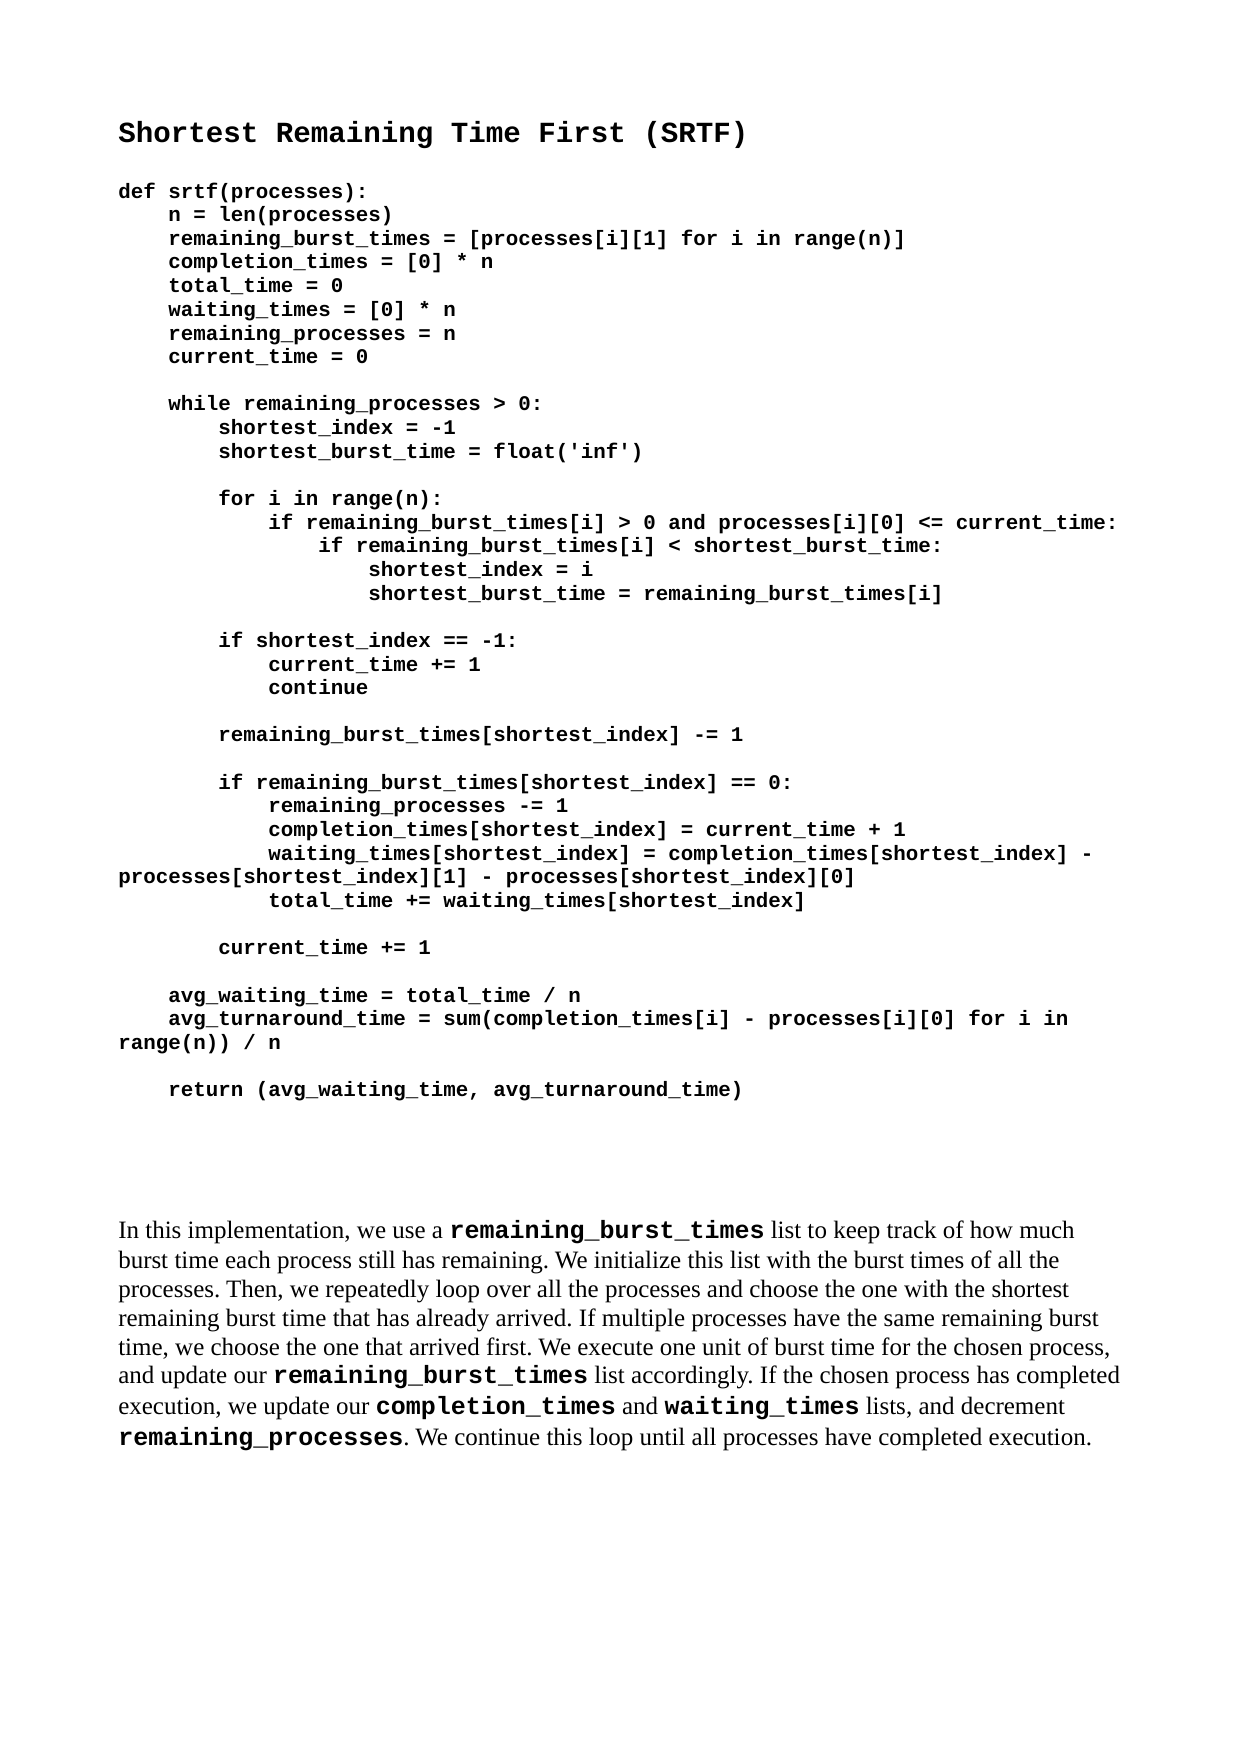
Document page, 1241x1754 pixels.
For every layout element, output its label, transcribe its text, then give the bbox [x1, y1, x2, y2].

text In this implementation, we use a remaining_burst_times list to keep track of how much burst time each process still has remaining. We initialize this list with the burst times of all the processes. Then, we repeatedly loop over all the processes and choose the one with the shortest remaining burst time that has already arrived. If multiple processes have the same remaining burst time, we choose the one that arrived first. We execute one unit of burst time for the chosen process, and update our remaining_burst_times list accordingly. If the chosen process has completed execution, we update our completion_times and waiting_times lists, and decrement remaining_processes. We continue this loop until all processes have completed execution. [118, 1215, 1122, 1453]
text for i in range(n): [118, 488, 1122, 512]
text remaining_processes -= 1 [118, 795, 1122, 819]
text remaining_burst_times[shortest_index] -= 1 [118, 724, 1122, 748]
text while remaining_processes > 0: [118, 393, 1122, 417]
text completion_times = [0] * n [118, 252, 1122, 275]
text if shortest_index == -1: [118, 630, 1122, 653]
text shortest_burst_time = remaining_burst_times[i] [118, 583, 1122, 606]
text remaining_processes = n [118, 322, 1122, 346]
text remaining_burst_times = [processes[i][1] for i in range(n)] [118, 228, 1122, 252]
text current_time += 1 [118, 653, 1122, 677]
text if remaining_burst_times[i] > 0 and processes[i][0] <= current_time: [118, 512, 1122, 535]
text current_time += 1 [118, 937, 1122, 961]
text if remaining_burst_times[shortest_index] == 0: [118, 772, 1122, 795]
text avg_turnaround_time = sum(completion_times[i] - processes[i][0] for i in range(n)) / n [118, 1008, 1122, 1056]
text return (avg_waiting_time, avg_turnaround_time) [118, 1079, 1122, 1103]
text avg_waiting_time = total_time / n [118, 984, 1122, 1008]
text shortest_index = i [118, 559, 1122, 583]
text waiting_times = [0] * n [118, 299, 1122, 322]
subtitle Shortest Remaining Time First (SRTF) [118, 118, 1122, 151]
text n = len(processes) [118, 204, 1122, 228]
text waiting_times[shortest_index] = completion_times[shortest_index] - processes[shortest_index][1] - processes[shortest_index][0] [118, 843, 1122, 890]
text current_time = 0 [118, 346, 1122, 370]
text total_time = 0 [118, 275, 1122, 299]
text completion_times[shortest_index] = current_time + 1 [118, 819, 1122, 843]
text if remaining_burst_times[i] < shortest_burst_time: [118, 535, 1122, 559]
text total_time += waiting_times[shortest_index] [118, 890, 1122, 914]
text shortest_index = -1 [118, 417, 1122, 441]
text continue [118, 677, 1122, 701]
text def srtf(processes): [118, 181, 1122, 204]
text shortest_burst_time = float('inf') [118, 441, 1122, 464]
